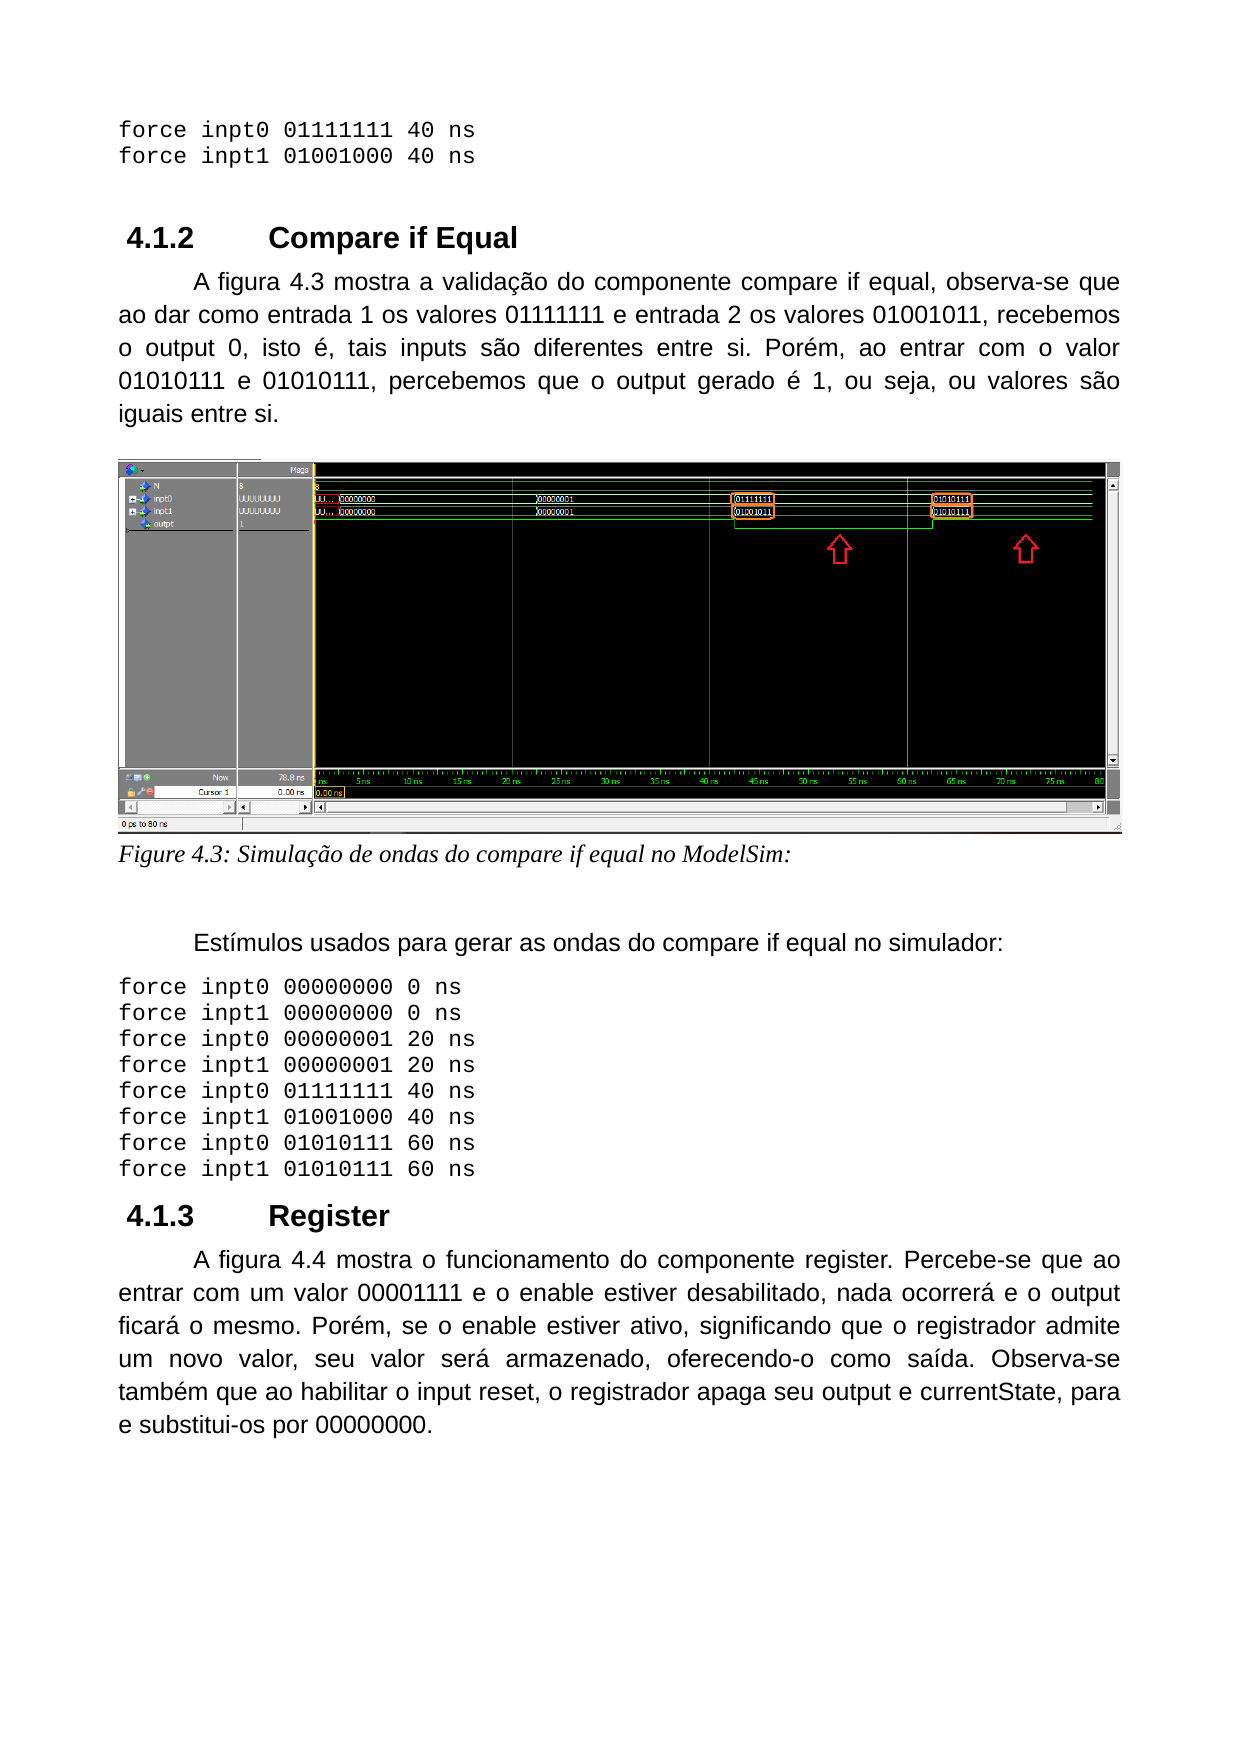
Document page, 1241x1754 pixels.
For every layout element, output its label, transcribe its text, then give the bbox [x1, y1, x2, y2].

text force inpt1 01001000 40 ns [118, 144, 1122, 170]
text force inpt0 00000000 0 ns [118, 975, 1122, 1001]
text force inpt0 01010111 60 ns [118, 1131, 1122, 1157]
text force inpt1 00000001 20 ns [118, 1053, 1122, 1079]
picture [118, 459, 1123, 834]
text A figura 4.4 mostra o funcionamento do componente register. Percebe-se que ao entrar com um valor 00001111 e o enable estiver desabilitado, nada ocorrerá e o output ficará o mesmo. Porém, se o enable estiver ativo, significando que o registrador admite um novo valor, seu valor será armazenado, oferecendo-o como saída. Observa-se também que ao habilitar o input reset, o registrador apaga seu output e currentState, para e substitui-os por 00000000. [118, 1245, 1122, 1439]
text force inpt0 01111111 40 ns [118, 118, 1122, 144]
text force inpt1 01001000 40 ns [118, 1105, 1122, 1131]
text force inpt0 01111111 40 ns [118, 1079, 1122, 1105]
text force inpt1 00000000 0 ns [118, 1001, 1122, 1027]
subtitle Compare if Equal [118, 219, 1122, 254]
text force inpt0 00000001 20 ns [118, 1027, 1122, 1053]
text A figura 4.3 mostra a validação do componente compare if equal, observa-se que ao dar como entrada 1 os valores 01111111 e entrada 2 os valores 01001011, recebemos o output 0, isto é, tais inputs são diferentes entre si. Porém, ao entrar com o valor 01010111 e 01010111, percebemos que o output gerado é 1, ou seja, ou valores são iguais entre si. [118, 267, 1122, 428]
subtitle Register [118, 1197, 1122, 1232]
text force inpt1 01010111 60 ns [118, 1157, 1122, 1183]
text Figure 4.3: Simulação de ondas do compare if equal no ModelSim: [118, 834, 1122, 868]
text Estímulos usados para gerar as ondas do compare if equal no simulador: [118, 928, 1122, 957]
